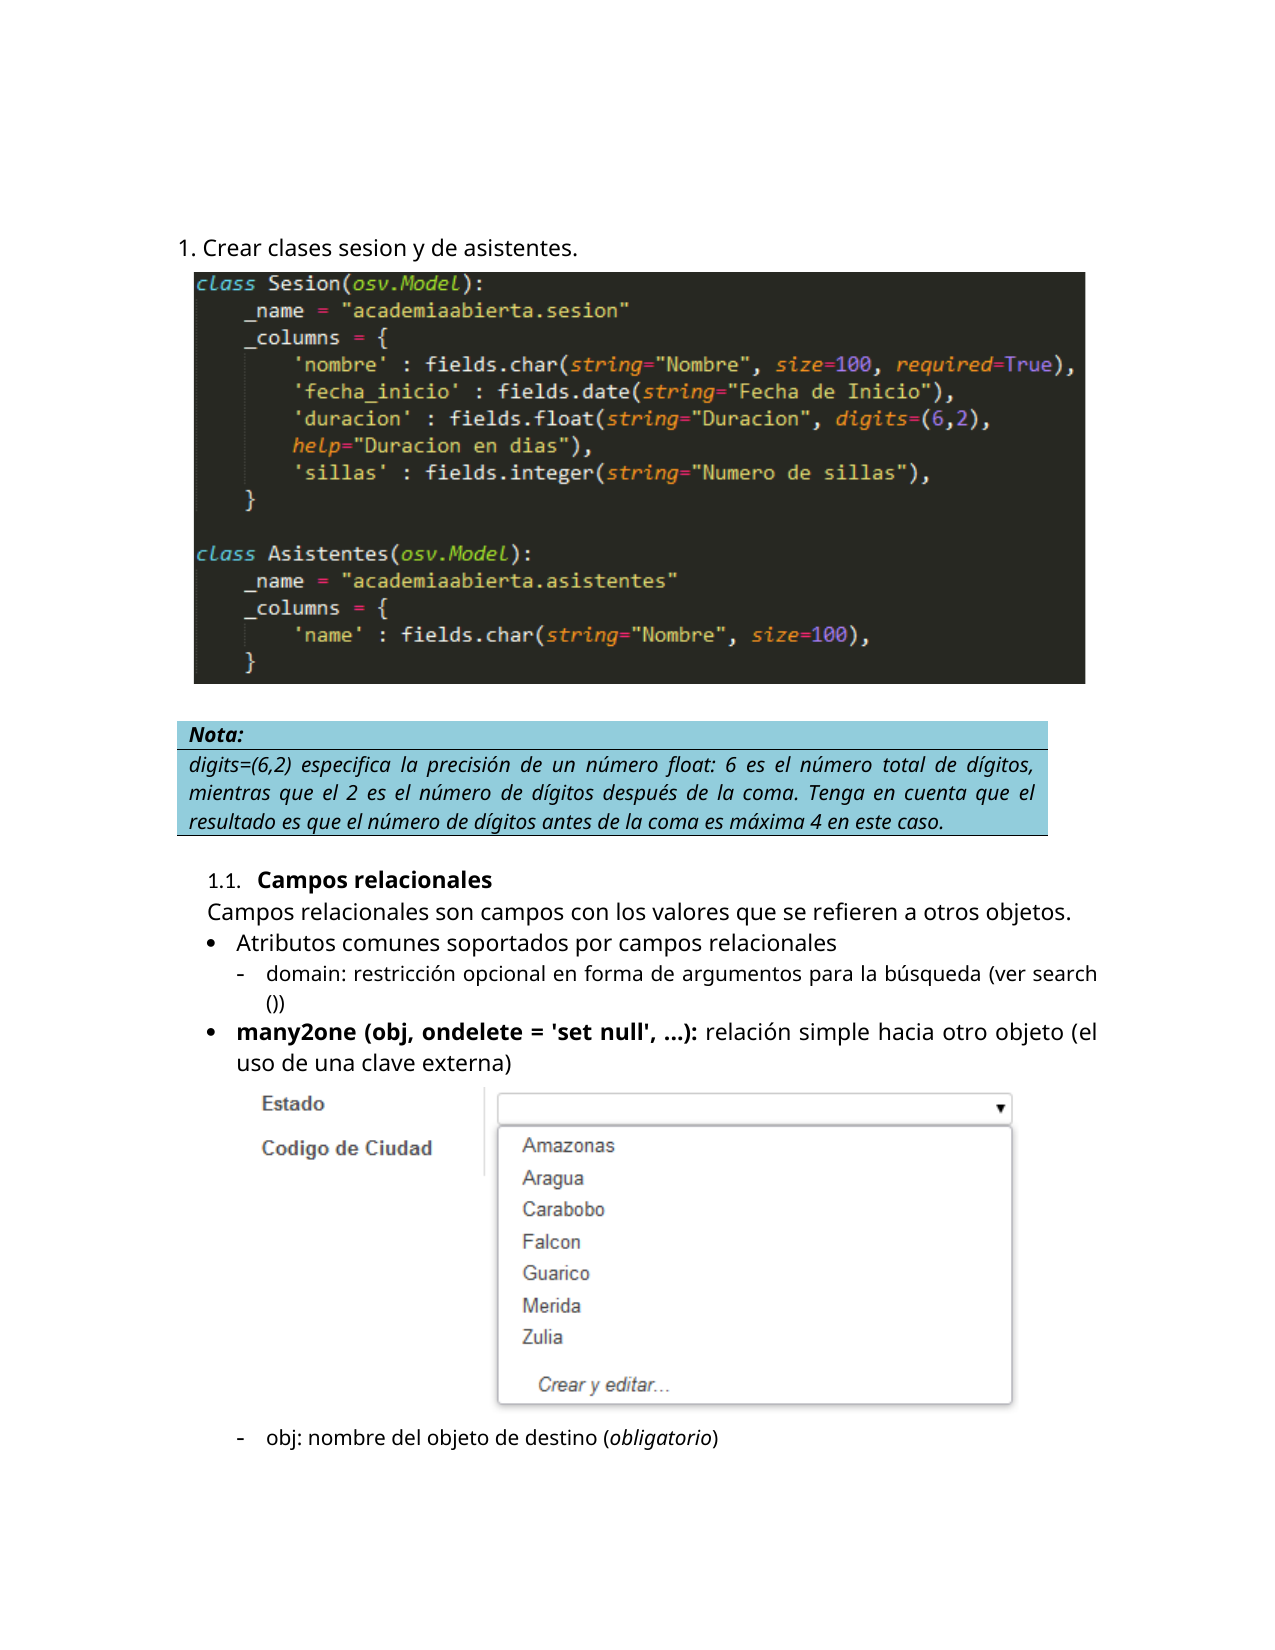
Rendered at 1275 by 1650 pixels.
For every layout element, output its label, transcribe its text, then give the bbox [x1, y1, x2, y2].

picture [256, 1087, 1019, 1414]
table_header Nota: [177, 721, 1048, 749]
table_cell digits=(6,2) especifica la precisión de un número float: 6 es el número total de dígitos, mientras que el 2 es el número de dígitos después de la coma. Tenga en cuenta que el resultado es que el número de dígitos antes de la coma es máxima 4 en este caso. [177, 750, 1048, 835]
list Atributos comunes soportados por campos relacionales [207, 927, 1098, 958]
text 1. Crear clases sesion y de asistentes. [177, 232, 1098, 263]
list obj: nombre del objeto de destino (obligatorio) [236, 1422, 1098, 1452]
picture [193, 272, 1086, 684]
list domain: restricción opcional en forma de argumentos para la búsqueda (ver search ()) [236, 958, 1098, 1016]
list many2one (obj, ondelete = 'set null', ...): relación simple hacia otro objeto (el uso de una clave externa) [207, 1016, 1098, 1078]
list Campos relacionales [207, 864, 1098, 896]
text Campos relacionales son campos con los valores que se refieren a otros objetos. [207, 896, 1098, 927]
